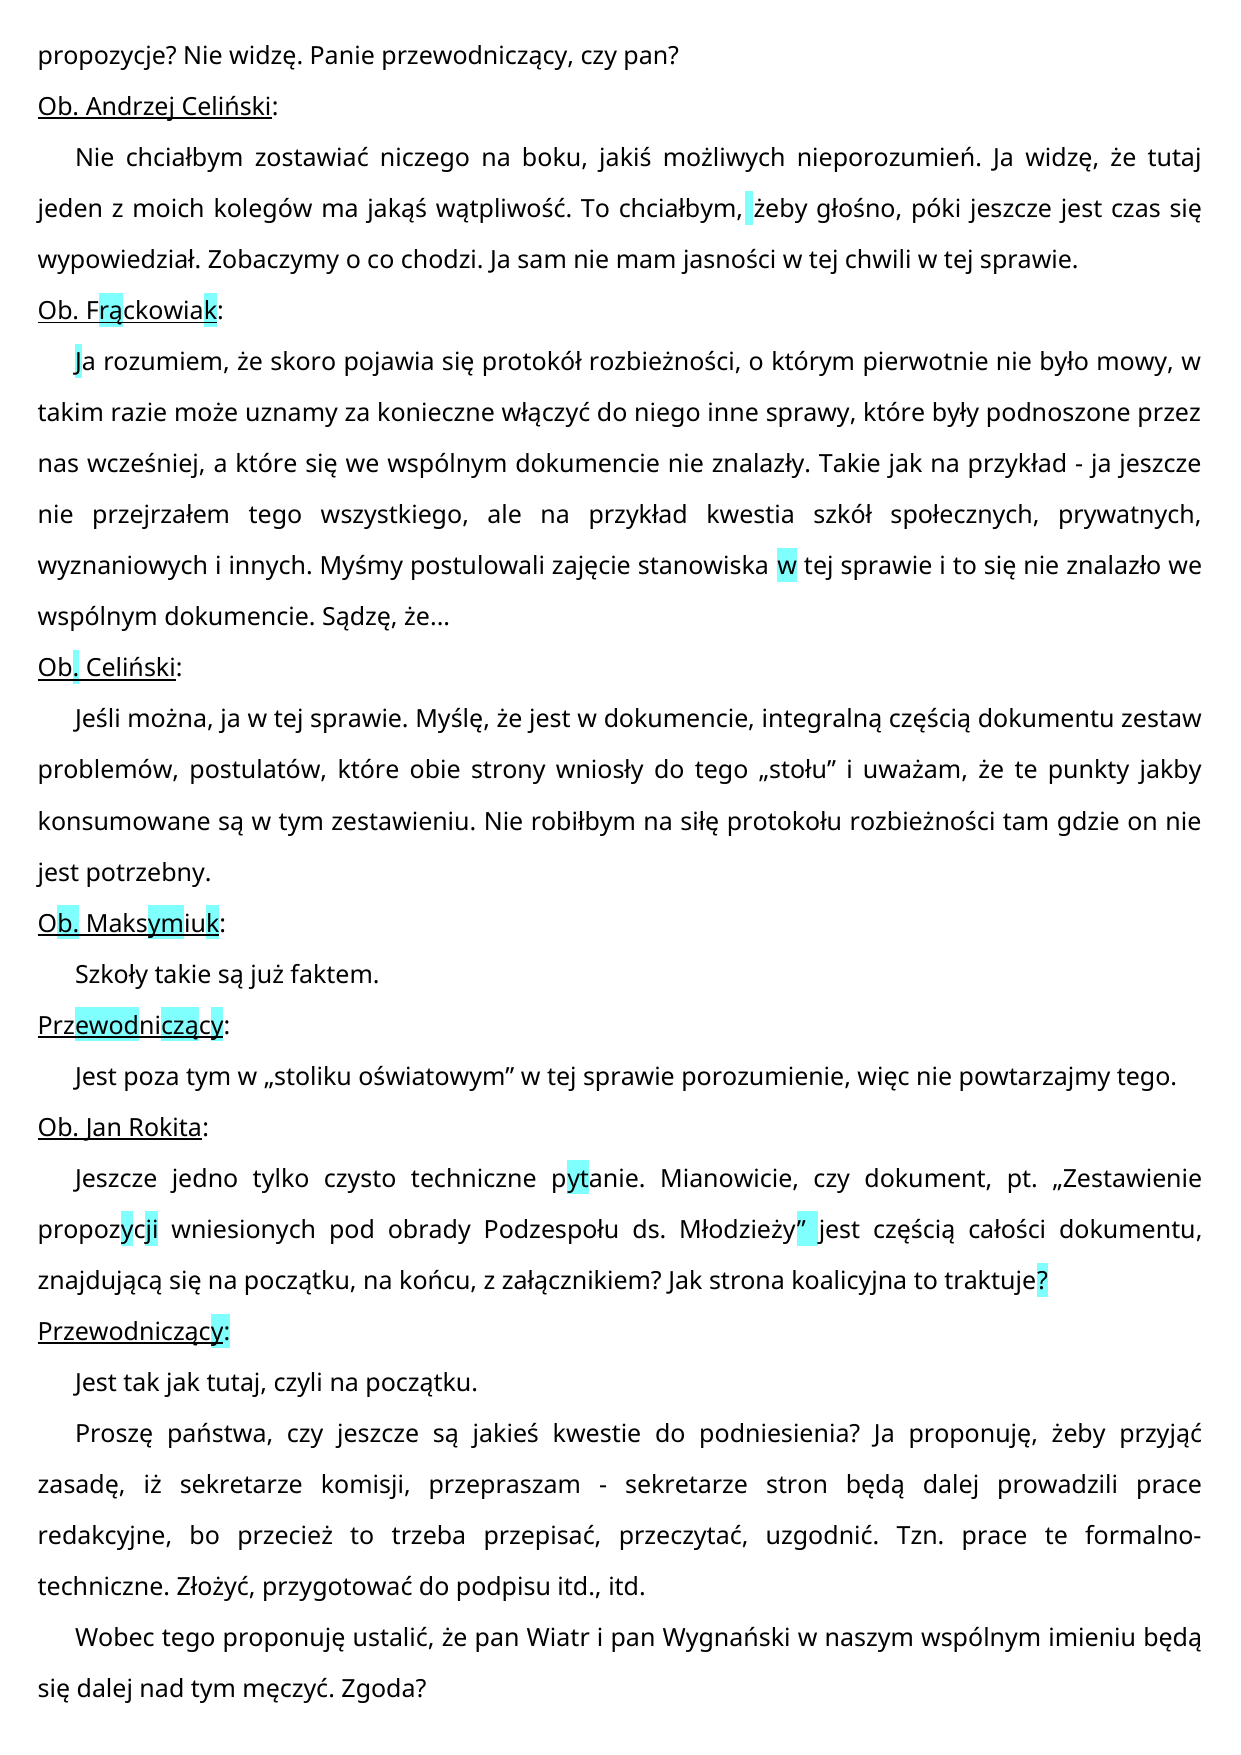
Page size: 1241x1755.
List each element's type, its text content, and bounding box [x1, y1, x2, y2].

text Ob. Jan Rokita: [37, 1109, 1203, 1143]
text Przewodniczący: [37, 1313, 1203, 1348]
text Jest tak jak tutaj, czyli na początku. [37, 1364, 1203, 1399]
text Jeśli można, ja w tej sprawie. Myślę, że jest w dokumencie, integralną częścią dokumentu zestaw problemów, postulatów, które obie strony wniosły do tego „stołu” i uważam, że te punkty jakby konsumowane są w tym zestawieniu. Nie robiłbym na siłę protokołu rozbieżności tam gdzie on nie jest potrzebny. [37, 701, 1203, 888]
text Przewodniczący: [37, 1007, 1203, 1041]
text propozycje? Nie widzę. Panie przewodniczący, czy pan? [37, 37, 1203, 72]
text Ob. Frąckowiak: [37, 293, 1203, 327]
text Jeszcze jedno tylko czysto techniczne pytanie. Mianowicie, czy dokument, pt. „Zestawienie propozycji wniesionych pod obrady Podzespołu ds. Młodzieży” jest częścią całości dokumentu, znajdującą się na początku, na końcu, z załącznikiem? Jak strona koalicyjna to traktuje? [37, 1160, 1203, 1297]
text Ob. Andrzej Celiński: [37, 88, 1203, 123]
text Ja rozumiem, że skoro pojawia się protokół rozbieżności, o którym pierwotnie nie było mowy, w takim razie może uznamy za konieczne włączyć do niego inne sprawy, które były podnoszone przez nas wcześniej, a które się we wspólnym dokumencie nie znalazły. Takie jak na przykład - ja jeszcze nie przejrzałem tego wszystkiego, ale na przykład kwestia szkół społecznych, prywatnych, wyznaniowych i innych. Myśmy postulowali zajęcie stanowiska w tej sprawie i to się nie znalazło we wspólnym dokumencie. Sądzę, że... [37, 344, 1203, 633]
text Ob. Maksymiuk: [37, 905, 1203, 939]
text Ob. Celiński: [37, 650, 1203, 684]
text Proszę państwa, czy jeszcze są jakieś kwestie do podniesienia? Ja proponuję, żeby przyjąć zasadę, iż sekretarze komisji, przepraszam - sekretarze stron będą dalej prowadzili prace redakcyjne, bo przecież to trzeba przepisać, przeczytać, uzgodnić. Tzn. prace te formalno-techniczne. Złożyć, przygotować do podpisu itd., itd. [37, 1416, 1203, 1603]
text Jest poza tym w „stoliku oświatowym” w tej sprawie porozumienie, więc nie powtarzajmy tego. [37, 1058, 1203, 1092]
text Nie chciałbym zostawiać niczego na boku, jakiś możliwych nieporozumień. Ja widzę, że tutaj jeden z moich kolegów ma jakąś wątpliwość. To chciałbym, żeby głośno, póki jeszcze jest czas się wypowiedział. Zobaczymy o co chodzi. Ja sam nie mam jasności w tej chwili w tej sprawie. [37, 139, 1203, 276]
text Wobec tego proponuję ustalić, że pan Wiatr i pan Wygnański w naszym wspólnym imieniu będą się dalej nad tym męczyć. Zgoda? [37, 1620, 1203, 1705]
text Szkoły takie są już faktem. [37, 956, 1203, 990]
